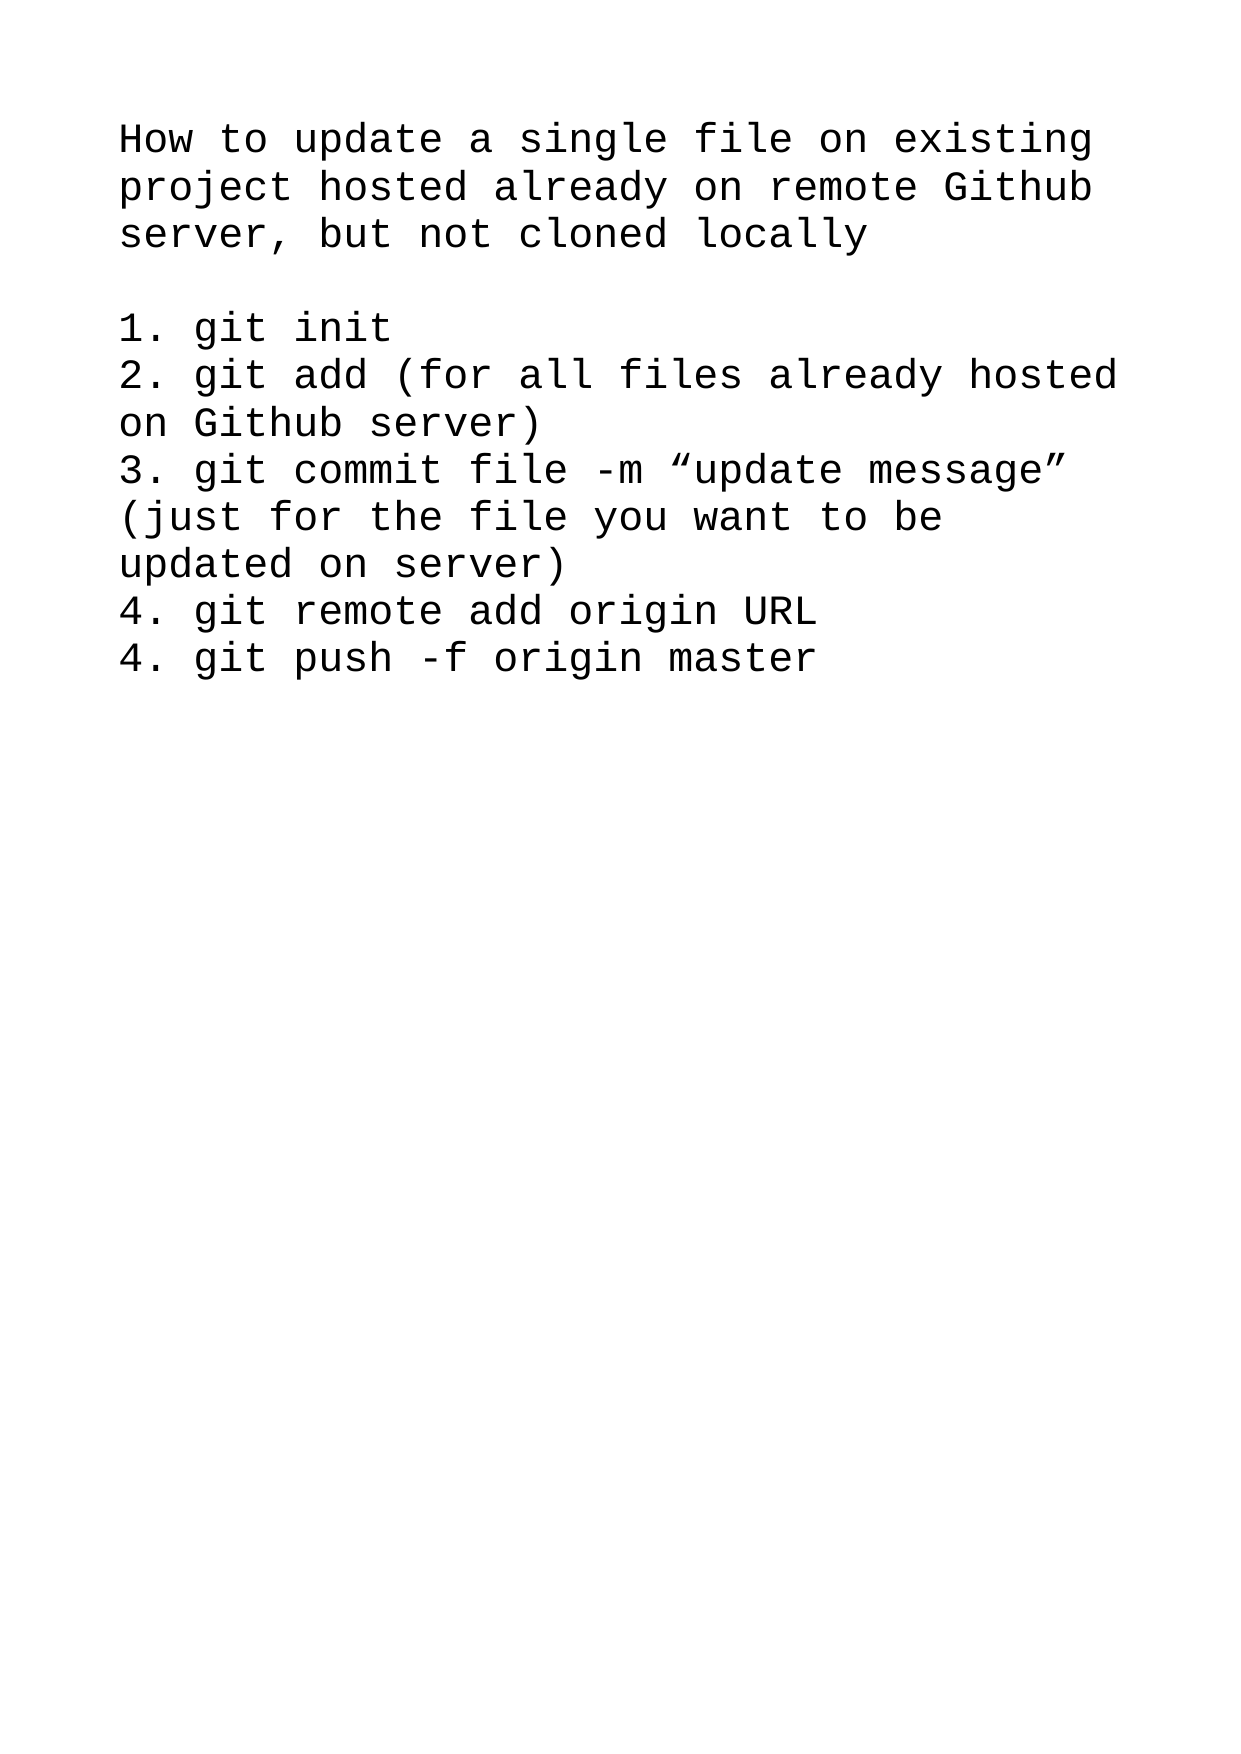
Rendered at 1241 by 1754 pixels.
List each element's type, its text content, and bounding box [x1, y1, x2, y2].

text 1. git init [118, 307, 1122, 354]
text 3. git commit file -m “update message” (just for the file you want to be updated on server) [118, 448, 1122, 590]
text 2. git add (for all files already hosted on Github server) [118, 354, 1122, 448]
text 4. git remote add origin URL [118, 590, 1122, 637]
text How to update a single file on existing project hosted already on remote Github server, but not cloned locally [118, 118, 1122, 260]
text 4. git push -f origin master [118, 637, 1122, 684]
